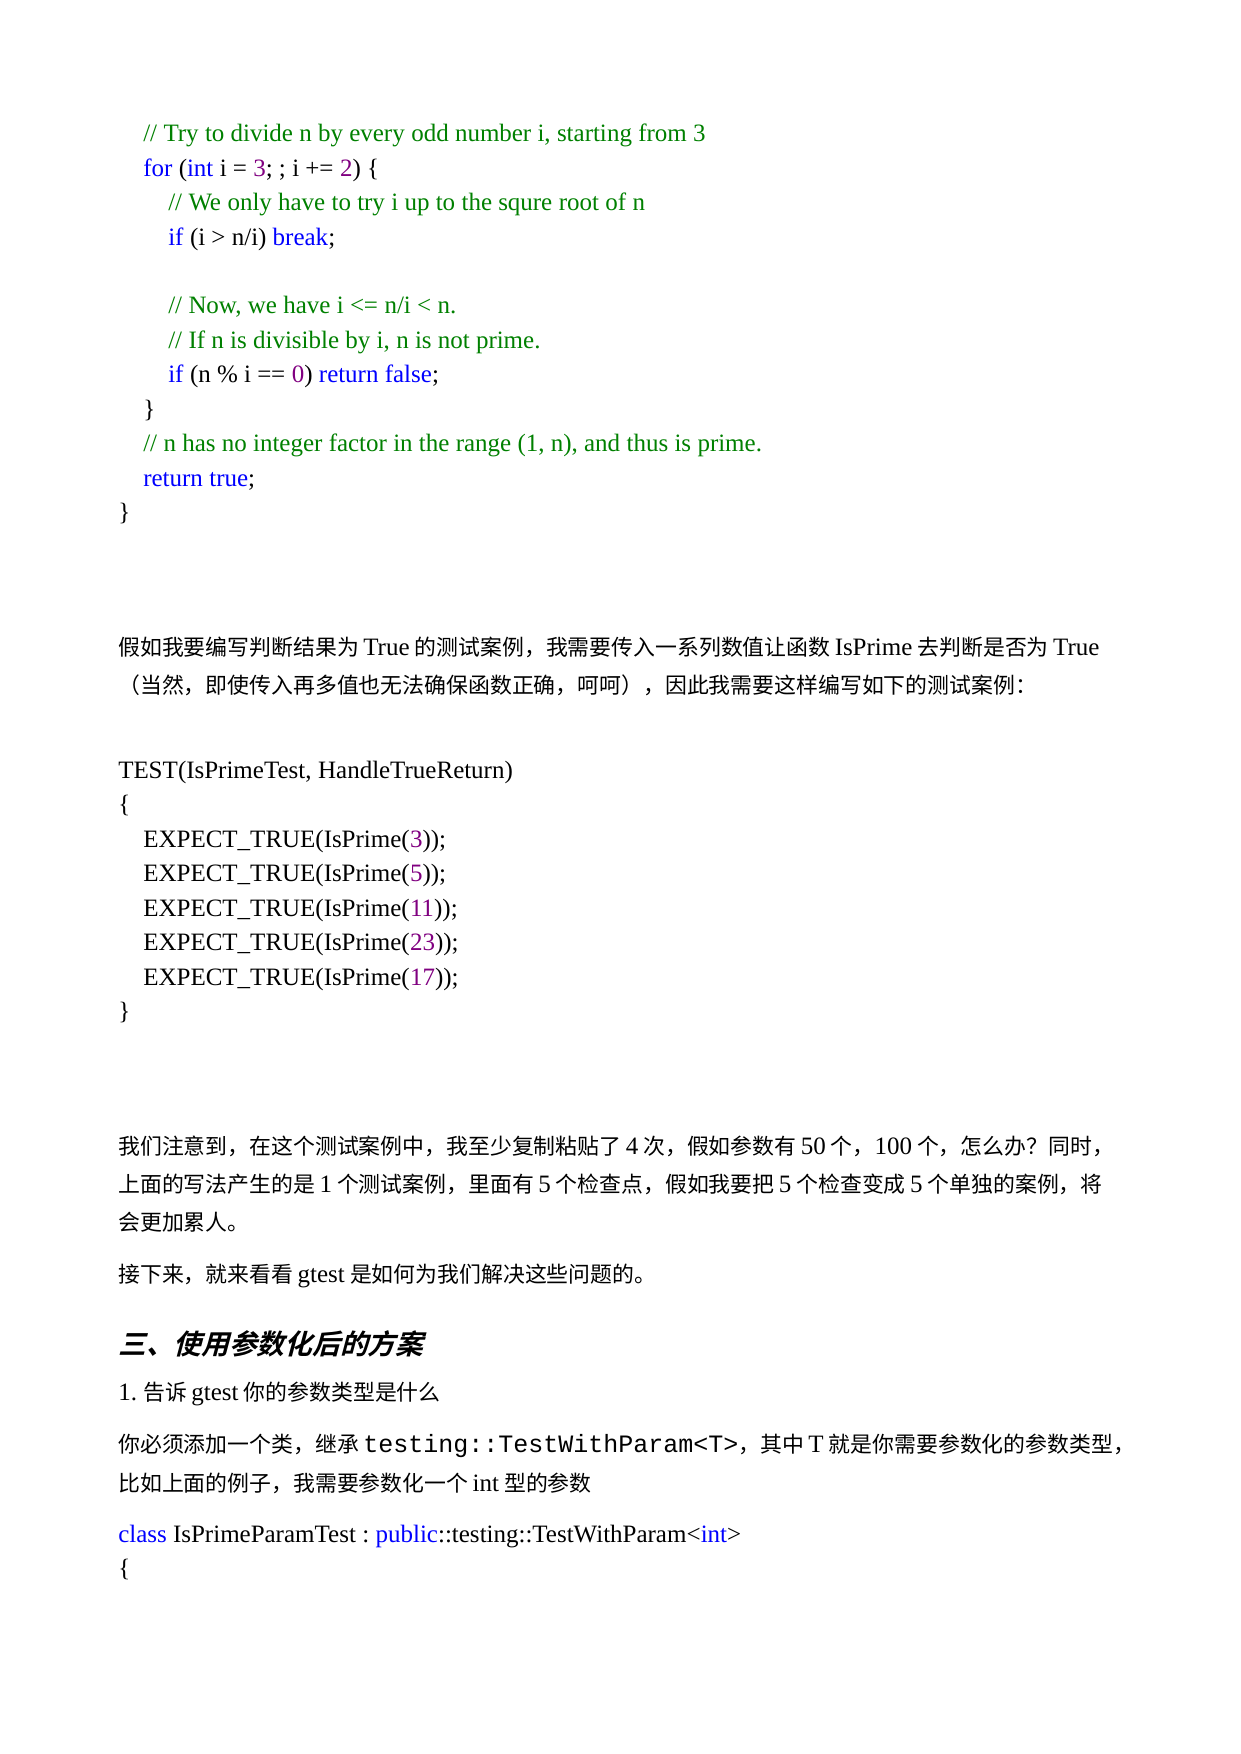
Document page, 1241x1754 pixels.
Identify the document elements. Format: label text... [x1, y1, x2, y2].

subtitle 三、使用参数化后的方案 [118, 1322, 1122, 1362]
text // Try to divide n by every odd number i, starting from 3 for (int i = 3; ; i += 2) { // We only have to try i up to the squre root of n if (i > n/i) break; // Now, we have i <= n/i < n. // If n is divisible by i, n is not prime. if (n % i == 0) return false; } // n has no integer factor in the range (1, n), and thus is prime. return true; } [118, 118, 1122, 526]
text 1. 告诉gtest你的参数类型是什么 [118, 1375, 1122, 1406]
text TEST(IsPrimeTest, HandleTrueReturn) { EXPECT_TRUE(IsPrime(3)); EXPECT_TRUE(IsPrime(5)); EXPECT_TRUE(IsPrime(11)); EXPECT_TRUE(IsPrime(23)); EXPECT_TRUE(IsPrime(17)); } [118, 755, 1122, 1025]
text 你必须添加一个类，继承testing::TestWithParam<T>，其中T就是你需要参数化的参数类型，比如上面的例子，我需要参数化一个int型的参数 [118, 1427, 1122, 1498]
text 我们注意到，在这个测试案例中，我至少复制粘贴了4次，假如参数有50个，100个，怎么办？同时，上面的写法产生的是1个测试案例，里面有5个检查点，假如我要把5个检查变成5个单独的案例，将会更加累人。 [118, 1129, 1122, 1236]
text class IsPrimeParamTest : public::testing::TestWithParam<int> { [118, 1519, 1122, 1582]
text 接下来，就来看看gtest是如何为我们解决这些问题的。 [118, 1257, 1122, 1289]
text 假如我要编写判断结果为True的测试案例，我需要传入一系列数值让函数IsPrime去判断是否为True（当然，即使传入再多值也无法确保函数正确，呵呵），因此我需要这样编写如下的测试案例： [118, 630, 1122, 699]
